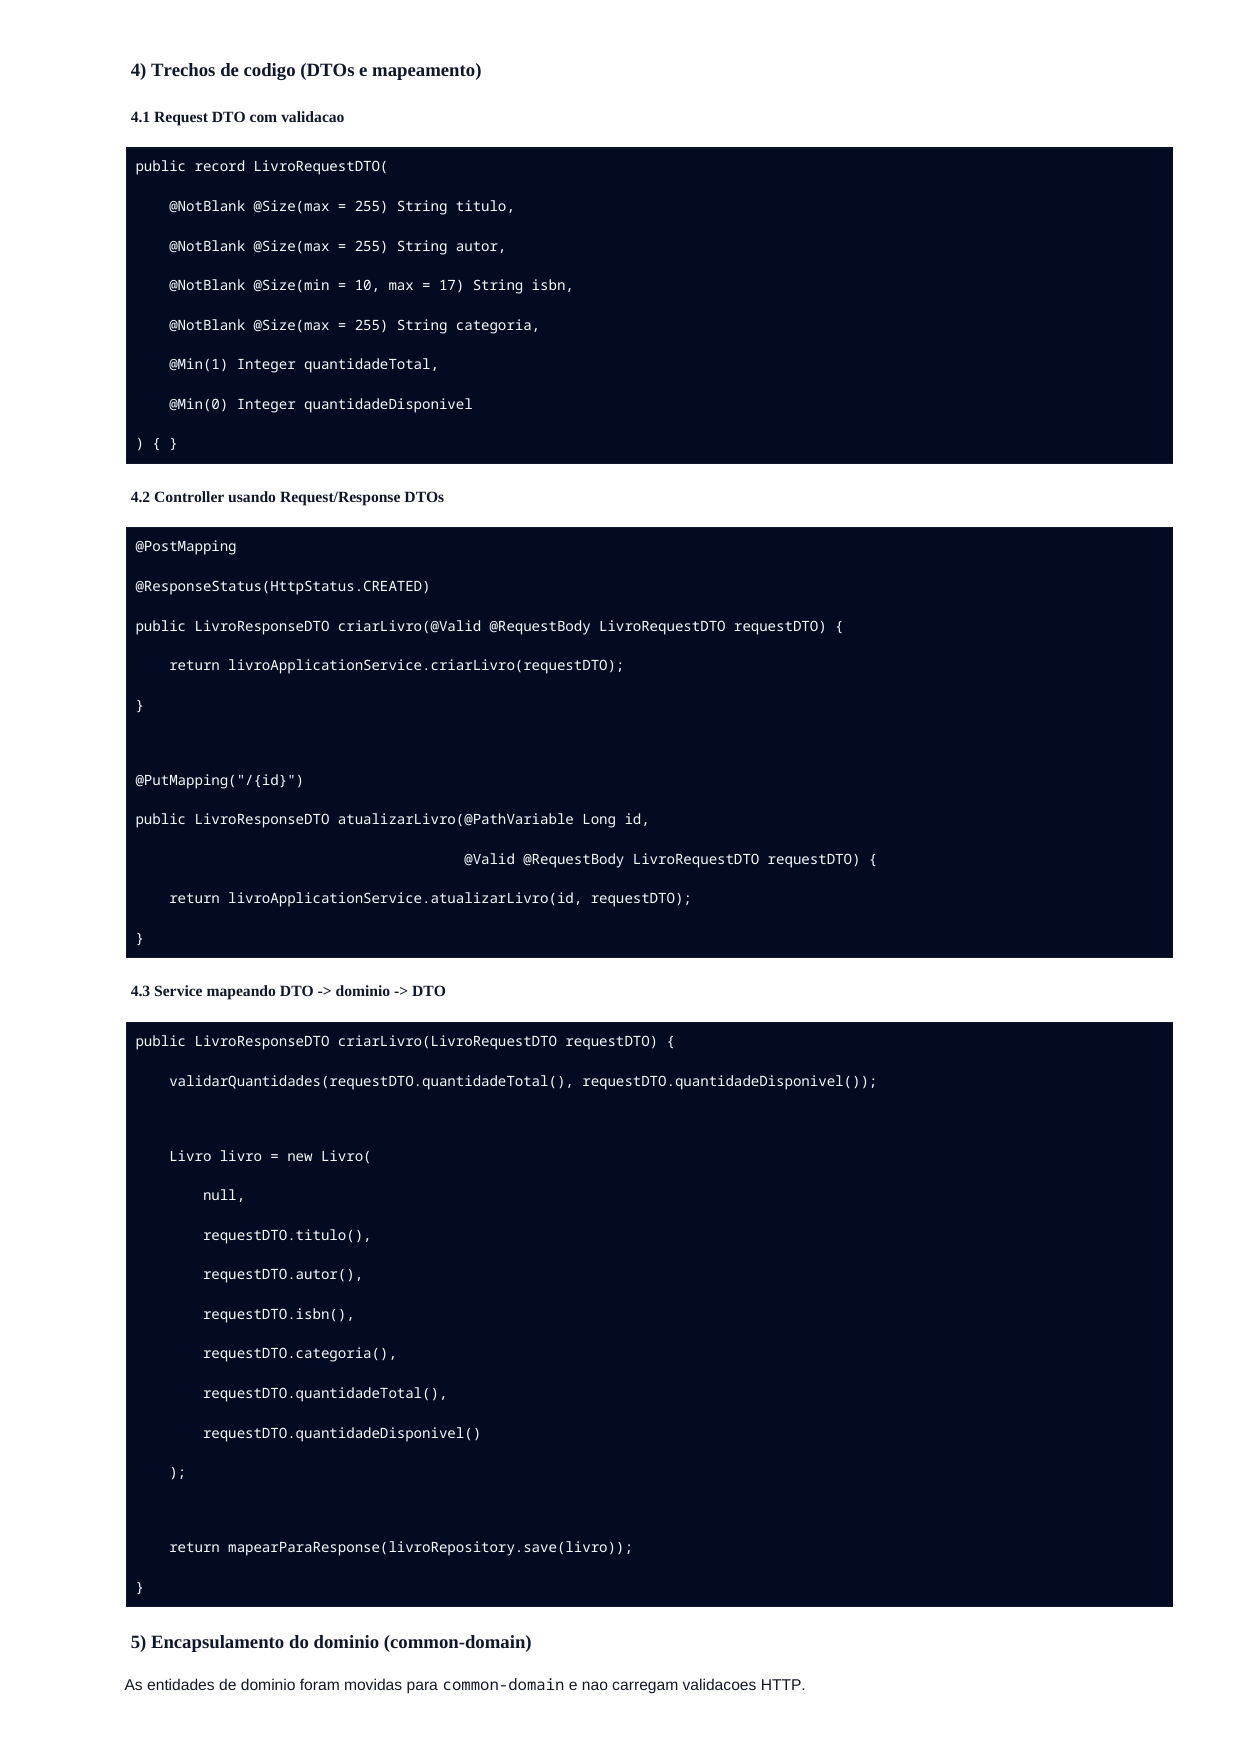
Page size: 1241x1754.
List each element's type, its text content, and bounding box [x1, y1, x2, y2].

text null, [127, 1176, 1173, 1205]
text @ResponseStatus(HttpStatus.CREATED) [127, 567, 1173, 596]
text @Valid @RequestBody LivroRequestDTO requestDTO) { [127, 840, 1173, 868]
text @NotBlank @Size(max = 255) String autor, [127, 227, 1173, 255]
text return livroApplicationService.atualizarLivro(id, requestDTO); [127, 879, 1173, 908]
text requestDTO.categoria(), [127, 1334, 1173, 1363]
text return livroApplicationService.criarLivro(requestDTO); [127, 646, 1173, 675]
text public LivroResponseDTO atualizarLivro(@PathVariable Long id, [127, 800, 1173, 829]
text ); [127, 1453, 1173, 1482]
text return mapearParaResponse(livroRepository.save(livro)); [127, 1528, 1173, 1557]
text requestDTO.quantidadeTotal(), [127, 1374, 1173, 1403]
text @PutMapping("/{id}") [127, 761, 1173, 789]
text As entidades de dominio foram movidas para common-domain e nao carregam validacoes HTTP. [124, 1674, 1175, 1695]
text public record LivroRequestDTO( [127, 149, 1173, 176]
text @Min(1) Integer quantidadeTotal, [127, 345, 1173, 374]
text } [127, 919, 1173, 957]
text } [127, 686, 1173, 714]
text requestDTO.titulo(), [127, 1216, 1173, 1244]
text validarQuantidades(requestDTO.quantidadeTotal(), requestDTO.quantidadeDisponivel()); [127, 1061, 1173, 1090]
text } [127, 1568, 1173, 1606]
text @NotBlank @Size(max = 255) String categoria, [127, 306, 1173, 334]
text requestDTO.isbn(), [127, 1295, 1173, 1323]
text @NotBlank @Size(min = 10, max = 17) String isbn, [127, 266, 1173, 295]
subtitle 4.2 Controller usando Request/Response DTOs [131, 488, 1169, 506]
text Livro livro = new Livro( [127, 1137, 1173, 1165]
text @PostMapping [127, 528, 1173, 556]
text public LivroResponseDTO criarLivro(@Valid @RequestBody LivroRequestDTO requestDTO) { [127, 606, 1173, 635]
text @Min(0) Integer quantidadeDisponivel [127, 385, 1173, 413]
text requestDTO.autor(), [127, 1255, 1173, 1284]
text @NotBlank @Size(max = 255) String titulo, [127, 187, 1173, 216]
text requestDTO.quantidadeDisponivel() [127, 1414, 1173, 1442]
subtitle 4) Trechos de codigo (DTOs e mapeamento) [131, 59, 1169, 81]
subtitle 5) Encapsulamento do dominio (common-domain) [131, 1631, 1169, 1653]
subtitle 4.3 Service mapeando DTO -> dominio -> DTO [131, 982, 1169, 1000]
text ) { } [127, 424, 1173, 463]
subtitle 4.1 Request DTO com validacao [131, 108, 1169, 126]
text public LivroResponseDTO criarLivro(LivroRequestDTO requestDTO) { [127, 1023, 1173, 1051]
